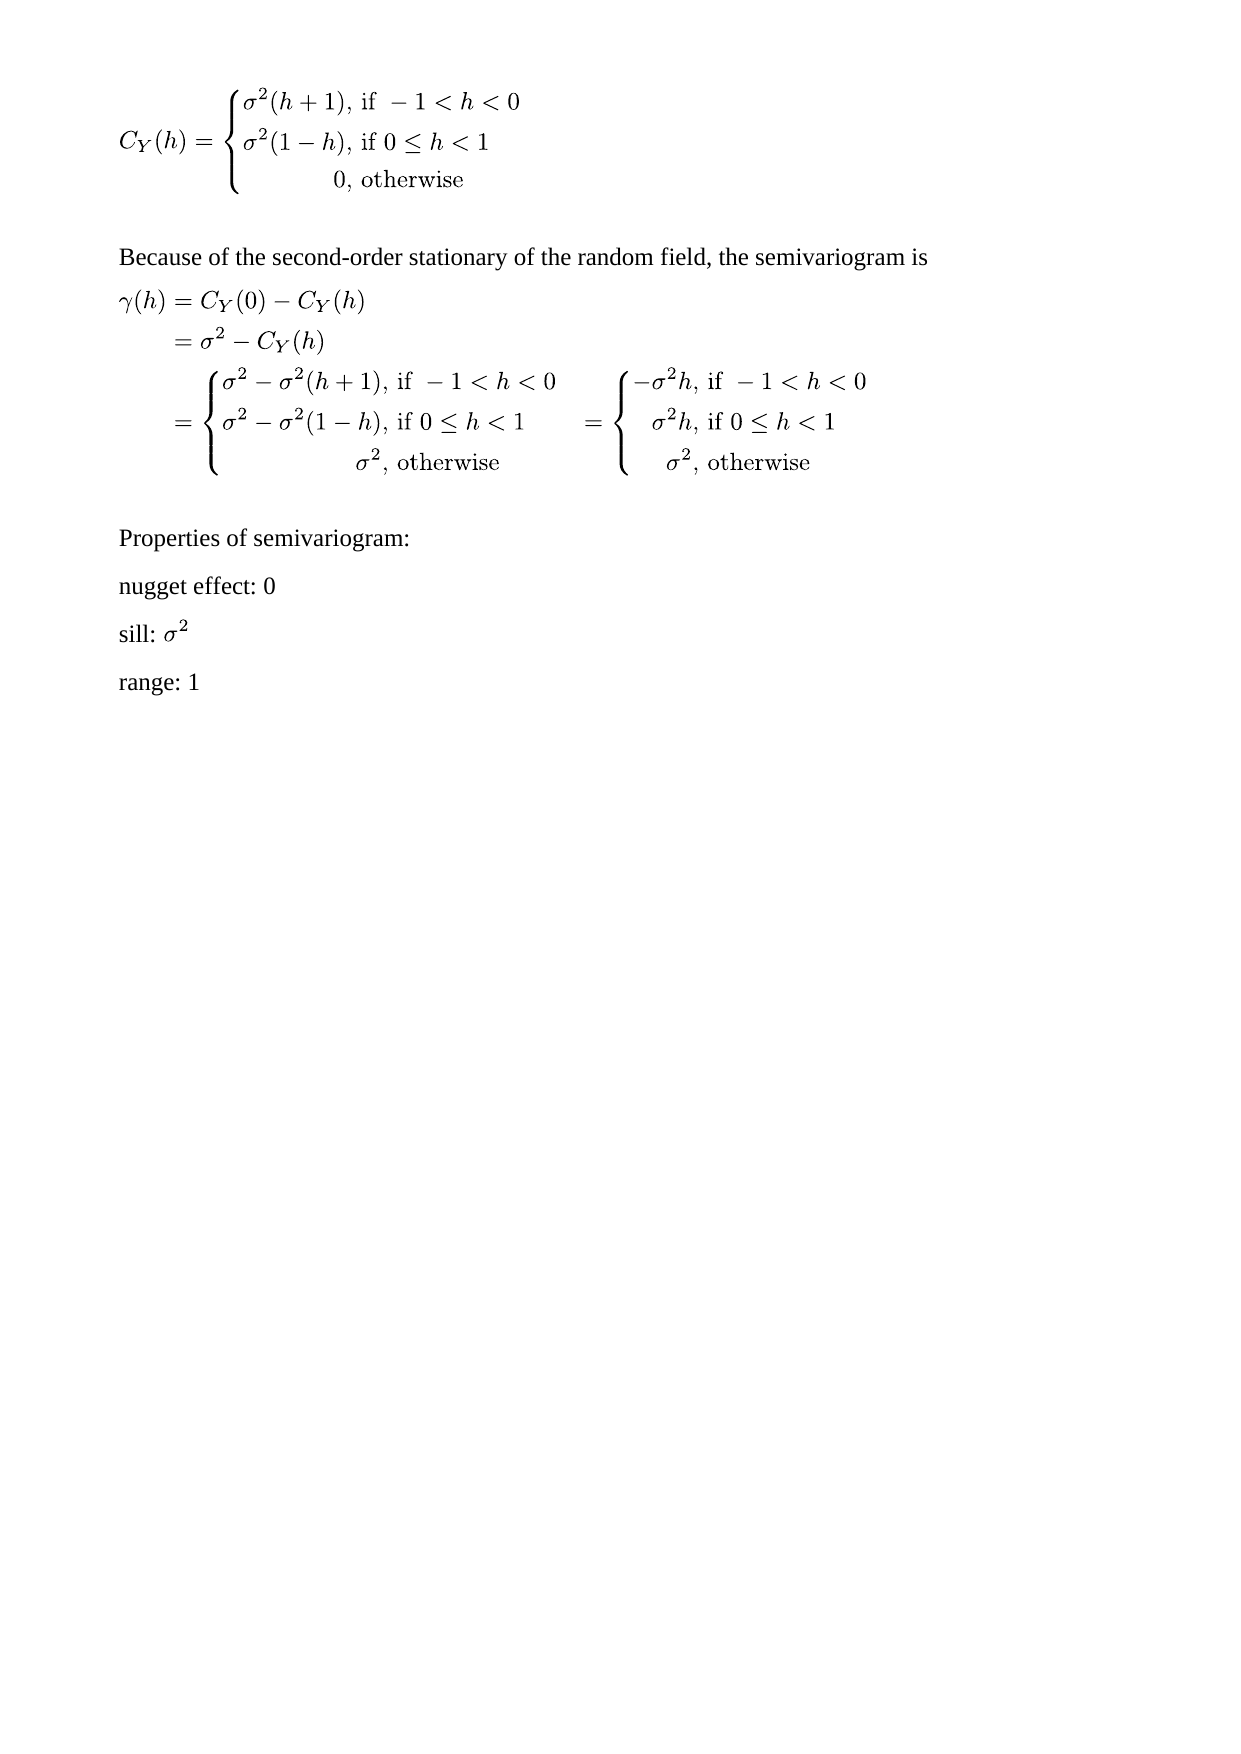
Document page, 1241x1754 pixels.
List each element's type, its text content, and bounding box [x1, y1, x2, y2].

text nugget effect: 0 [119, 571, 1121, 599]
text sill: [119, 618, 1121, 648]
text Because of the second-order stationary of the random field, the semivariogram is [119, 242, 1121, 271]
text range: 1 [119, 667, 1121, 696]
text Properties of semivariogram: [119, 523, 1121, 552]
